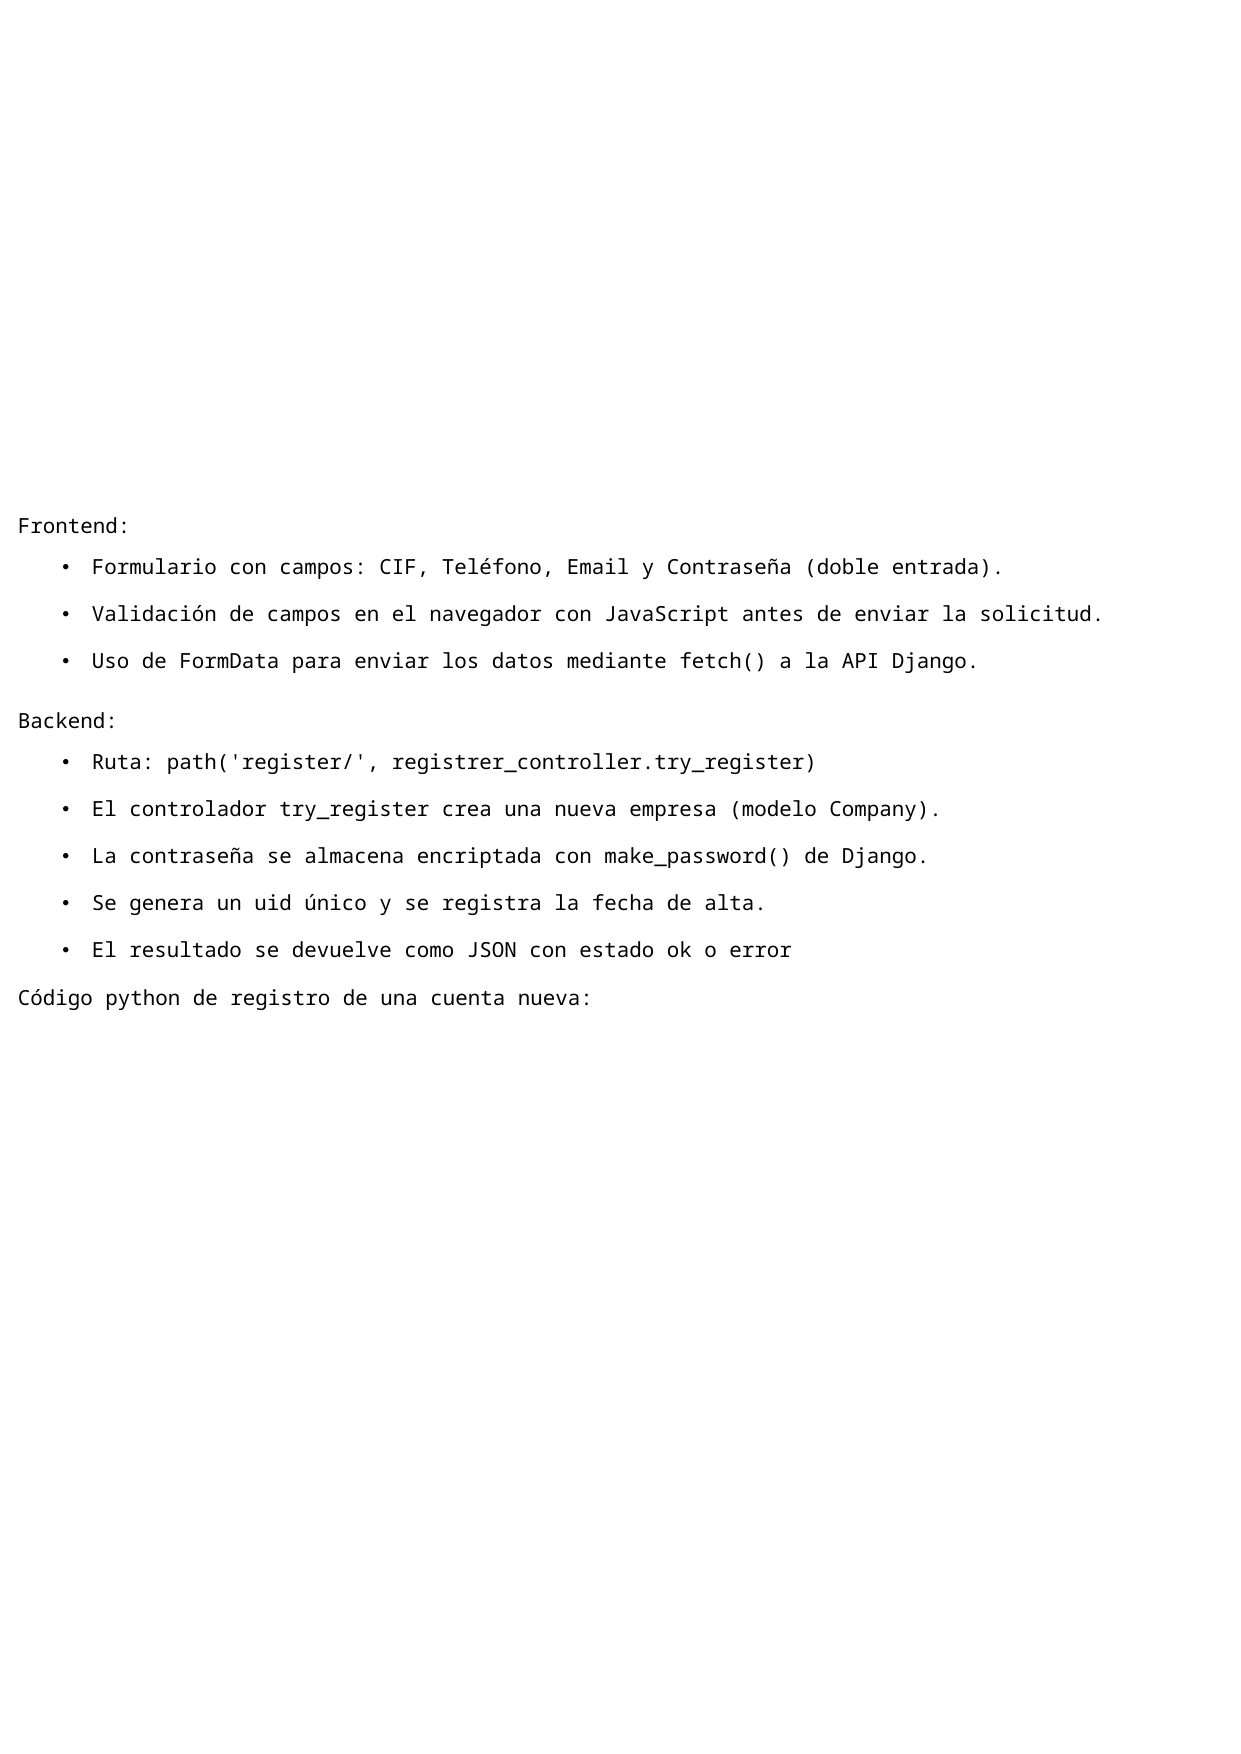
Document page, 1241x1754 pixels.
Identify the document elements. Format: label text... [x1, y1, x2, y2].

subtitle Backend: [18, 706, 1222, 734]
text Código python de registro de una cuenta nueva: [18, 983, 1222, 1011]
list Se genera un uid único y se registra la fecha de alta. [62, 888, 1222, 917]
subtitle Frontend: [18, 511, 1222, 539]
list Ruta: path('register/', registrer_controller.try_register) [62, 747, 1222, 775]
list Validación de campos en el navegador con JavaScript antes de enviar la solicitud. [62, 599, 1222, 627]
list El controlador try_register crea una nueva empresa (modelo Company). [62, 794, 1222, 822]
list Uso de FormData para enviar los datos mediante fetch() a la API Django. [62, 646, 1222, 674]
list El resultado se devuelve como JSON con estado ok o error [62, 936, 1222, 964]
list Formulario con campos: CIF, Teléfono, Email y Contraseña (doble entrada). [62, 552, 1222, 580]
list La contraseña se almacena encriptada con make_password() de Django. [62, 841, 1222, 869]
